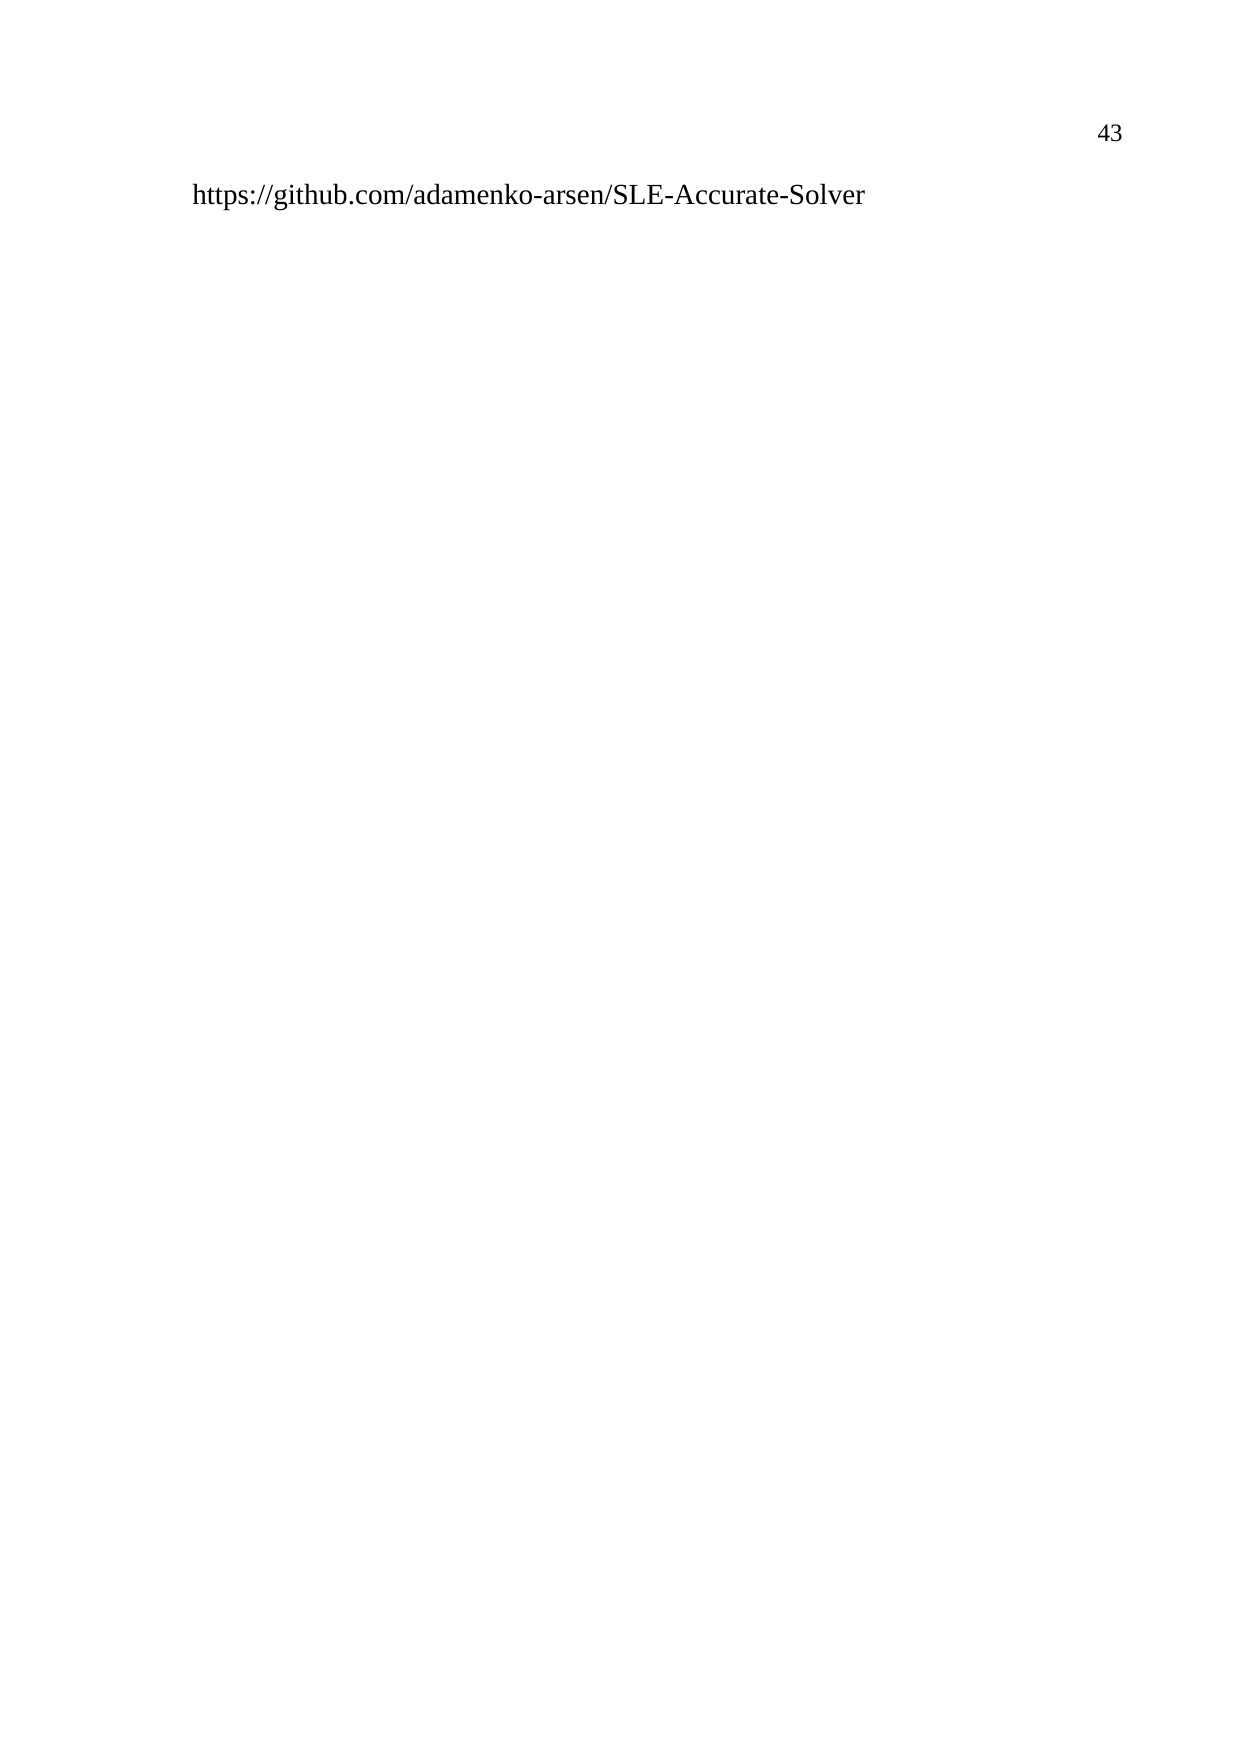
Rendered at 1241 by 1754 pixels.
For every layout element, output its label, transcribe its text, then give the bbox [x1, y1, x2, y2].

text https://github.com/adamenko-arsen/SLE-Accurate-Solver [192, 177, 1122, 210]
